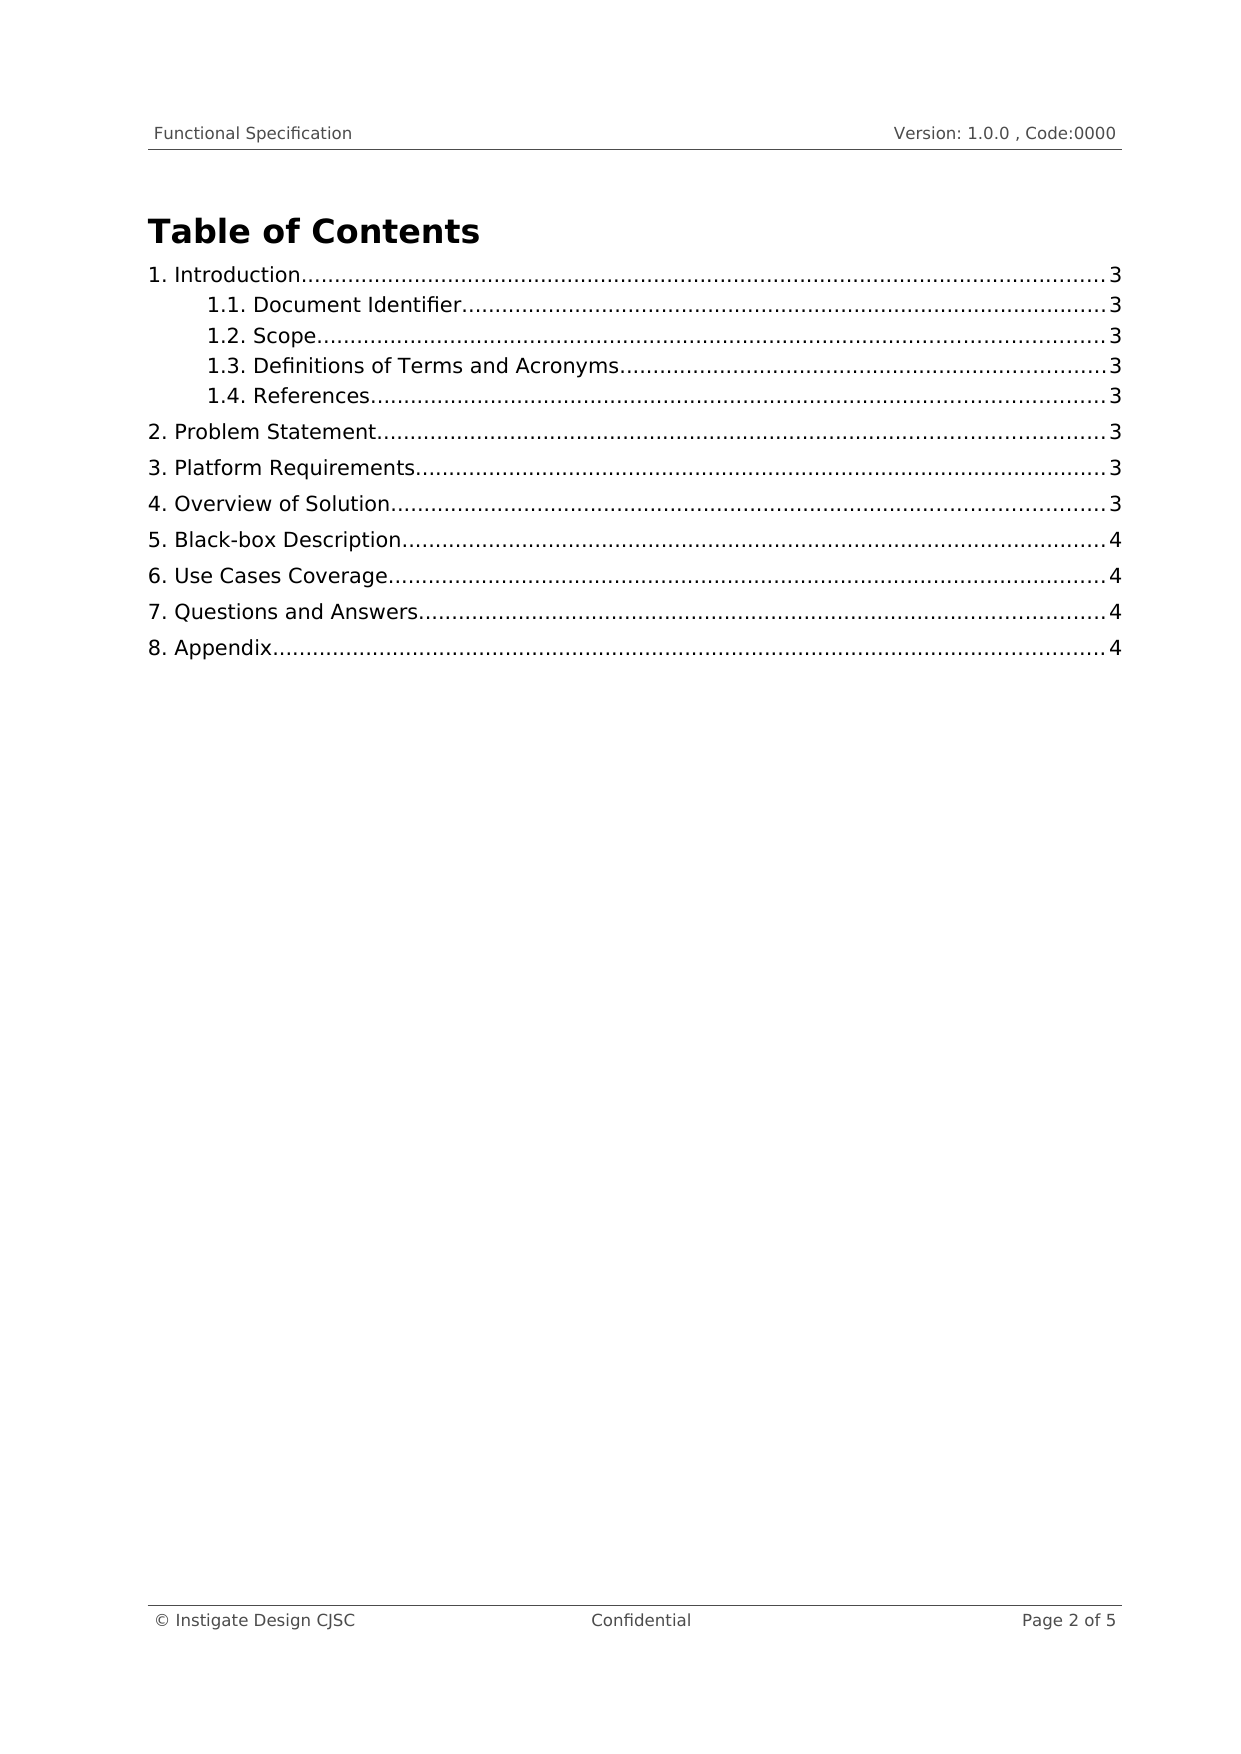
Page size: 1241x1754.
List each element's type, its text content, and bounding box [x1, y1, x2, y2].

subtitle Table of Contents [148, 213, 1122, 252]
text 5. Black-box Description 4 [148, 528, 1122, 553]
text 1.3. Definitions of Terms and Acronyms 3 [207, 354, 1122, 378]
text 3. Platform Requirements 3 [148, 456, 1122, 481]
text 1. Introduction 3 [148, 263, 1122, 288]
text 1.2. Scope 3 [207, 324, 1122, 348]
text 6. Use Cases Coverage 4 [148, 564, 1122, 589]
text 8. Appendix 4 [148, 636, 1122, 661]
text 4. Overview of Solution 3 [148, 492, 1122, 517]
text 1.4. References 3 [207, 384, 1122, 408]
text 1.1. Document Identifier 3 [207, 293, 1122, 318]
text 2. Problem Statement 3 [148, 420, 1122, 444]
text 7. Questions and Answers 4 [148, 600, 1122, 625]
